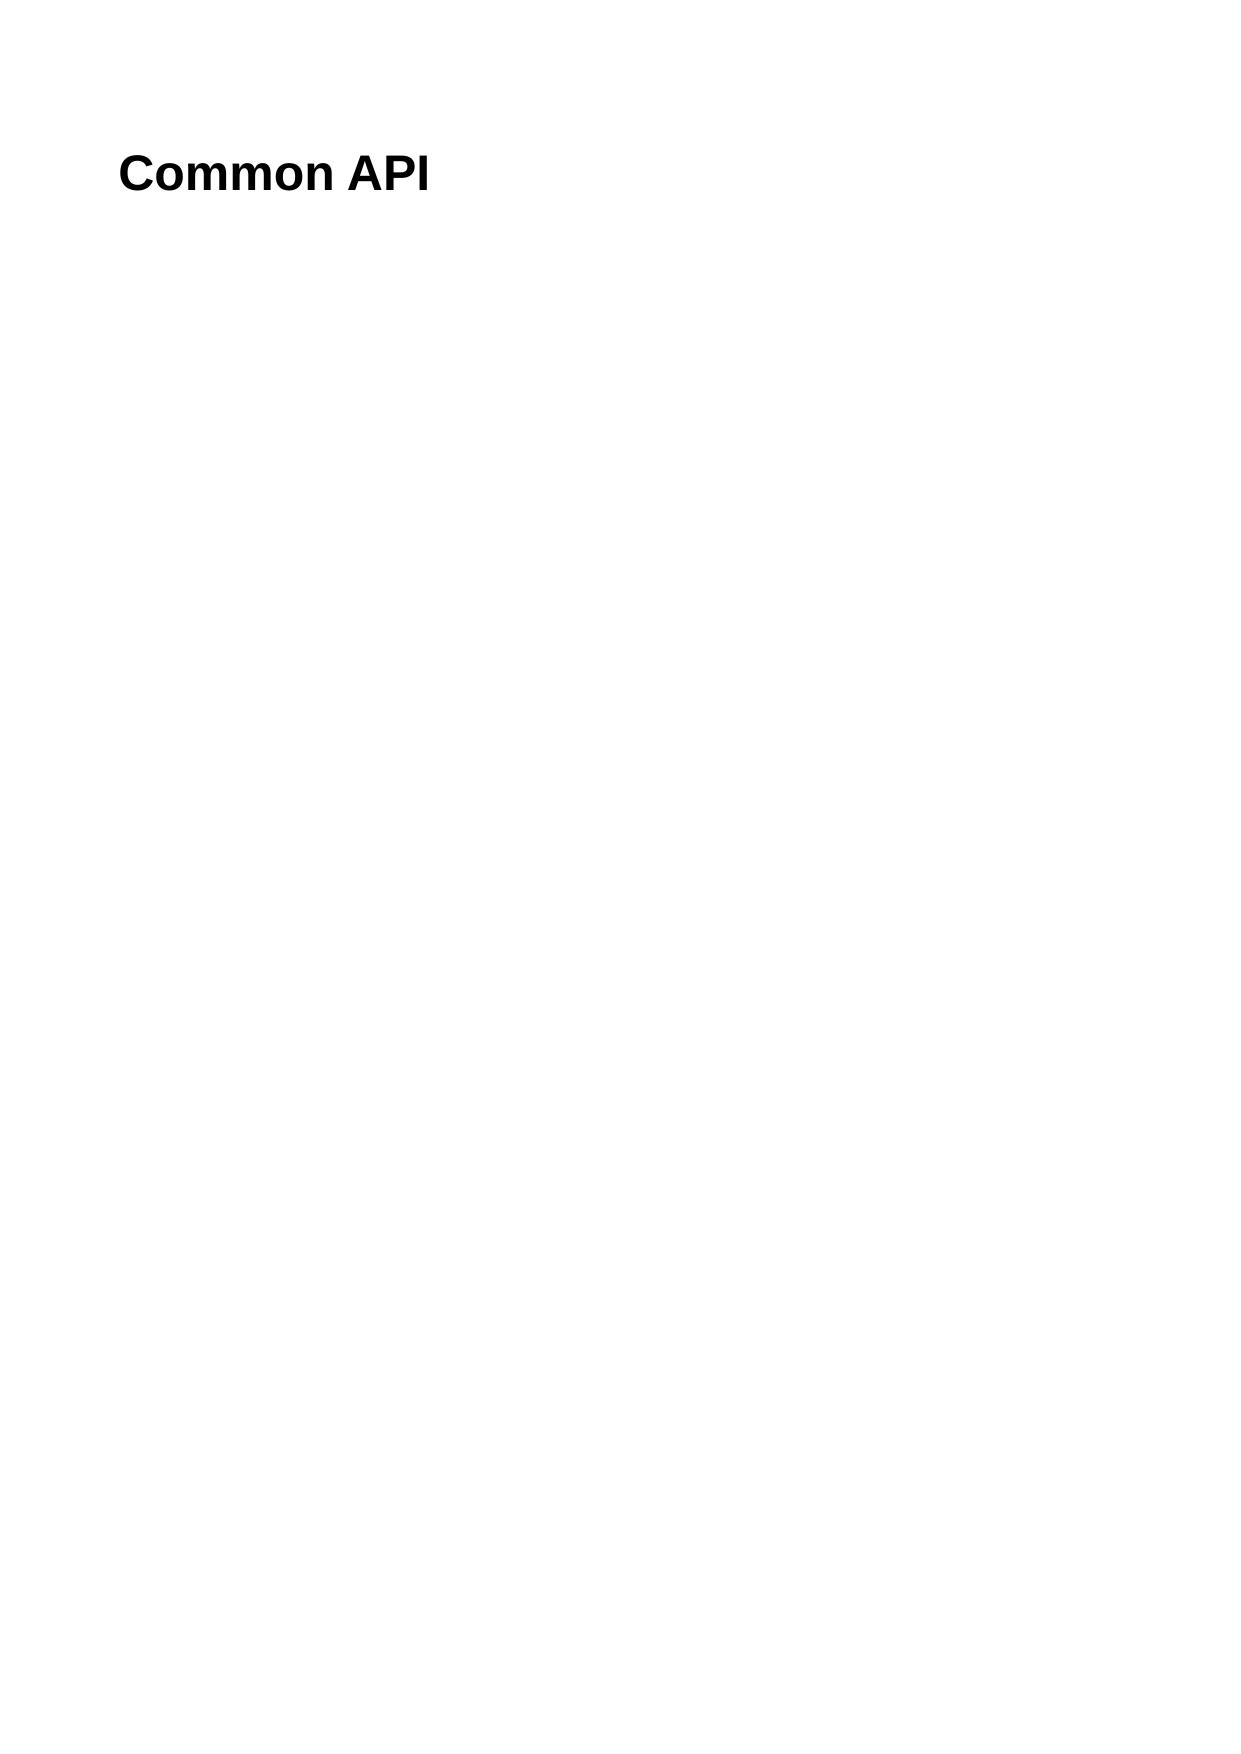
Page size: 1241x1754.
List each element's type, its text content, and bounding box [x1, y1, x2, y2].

subtitle Common API [118, 143, 1122, 201]
